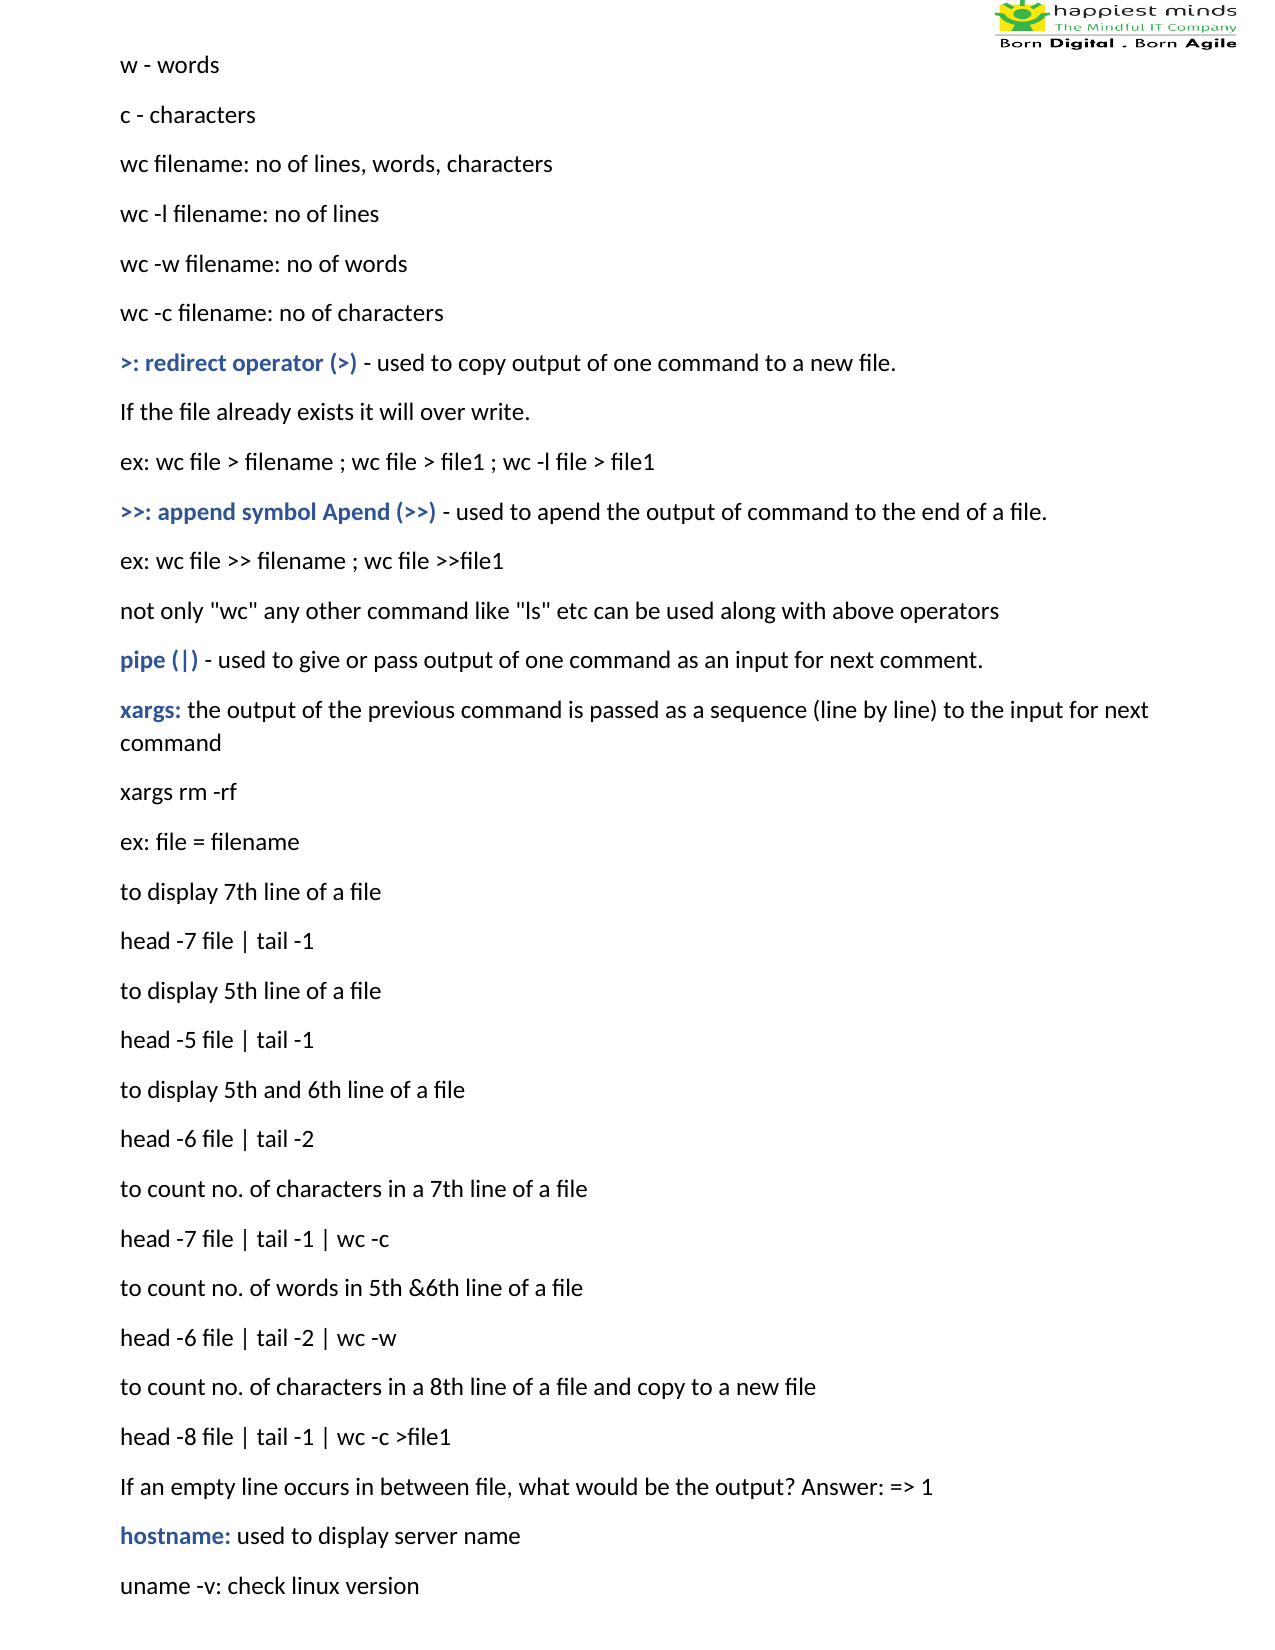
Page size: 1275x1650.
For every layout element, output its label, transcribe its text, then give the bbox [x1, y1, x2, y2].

text head -6 file | tail -2 [120, 1124, 1155, 1154]
text ex: file = filename [120, 826, 1155, 857]
text head -8 file | tail -1 | wc -c >file1 [120, 1421, 1155, 1452]
text wc -l filename: no of lines [120, 198, 1155, 229]
text >: redirect operator (>) - used to copy output of one command to a new file. [120, 347, 1155, 377]
text to count no. of characters in a 7th line of a file [120, 1173, 1155, 1204]
text not only "wc" any other command like "ls" etc can be used along with above operators [120, 595, 1155, 625]
text to display 5th and 6th line of a file [120, 1074, 1155, 1104]
text head -7 file | tail -1 | wc -c [120, 1223, 1155, 1253]
text If an empty line occurs in between file, what would be the output? Answer: => 1 [120, 1471, 1155, 1501]
text to display 5th line of a file [120, 975, 1155, 1005]
text If the file already exists it will over write. [120, 397, 1155, 427]
text wc -w filename: no of words [120, 248, 1155, 278]
text head -5 file | tail -1 [120, 1024, 1155, 1055]
picture [994, 0, 1237, 50]
text ex: wc file >> filename ; wc file >>file1 [120, 545, 1155, 576]
text xargs rm -rf [120, 777, 1155, 807]
text ex: wc file > filename ; wc file > file1 ; wc -l file > file1 [120, 446, 1155, 477]
text wc filename: no of lines, words, characters [120, 149, 1155, 179]
text c - characters [120, 99, 1155, 129]
text wc -c filename: no of characters [120, 297, 1155, 328]
text pipe (|) - used to give or pass output of one command as an input for next comment. [120, 644, 1155, 675]
text >>: append symbol Apend (>>) - used to apend the output of command to the end of a file. [120, 496, 1155, 526]
text xargs: the output of the previous command is passed as a sequence (line by line) to the input for next command [120, 694, 1155, 757]
text to count no. of words in 5th &6th line of a file [120, 1272, 1155, 1303]
text to count no. of characters in a 8th line of a file and copy to a new file [120, 1372, 1155, 1402]
text w - words [120, 49, 1155, 80]
text uname -v: check linux version [120, 1570, 1155, 1600]
text head -7 file | tail -1 [120, 925, 1155, 956]
text hostname: used to display server name [120, 1520, 1155, 1551]
text to display 7th line of a file [120, 876, 1155, 906]
text head -6 file | tail -2 | wc -w [120, 1322, 1155, 1352]
